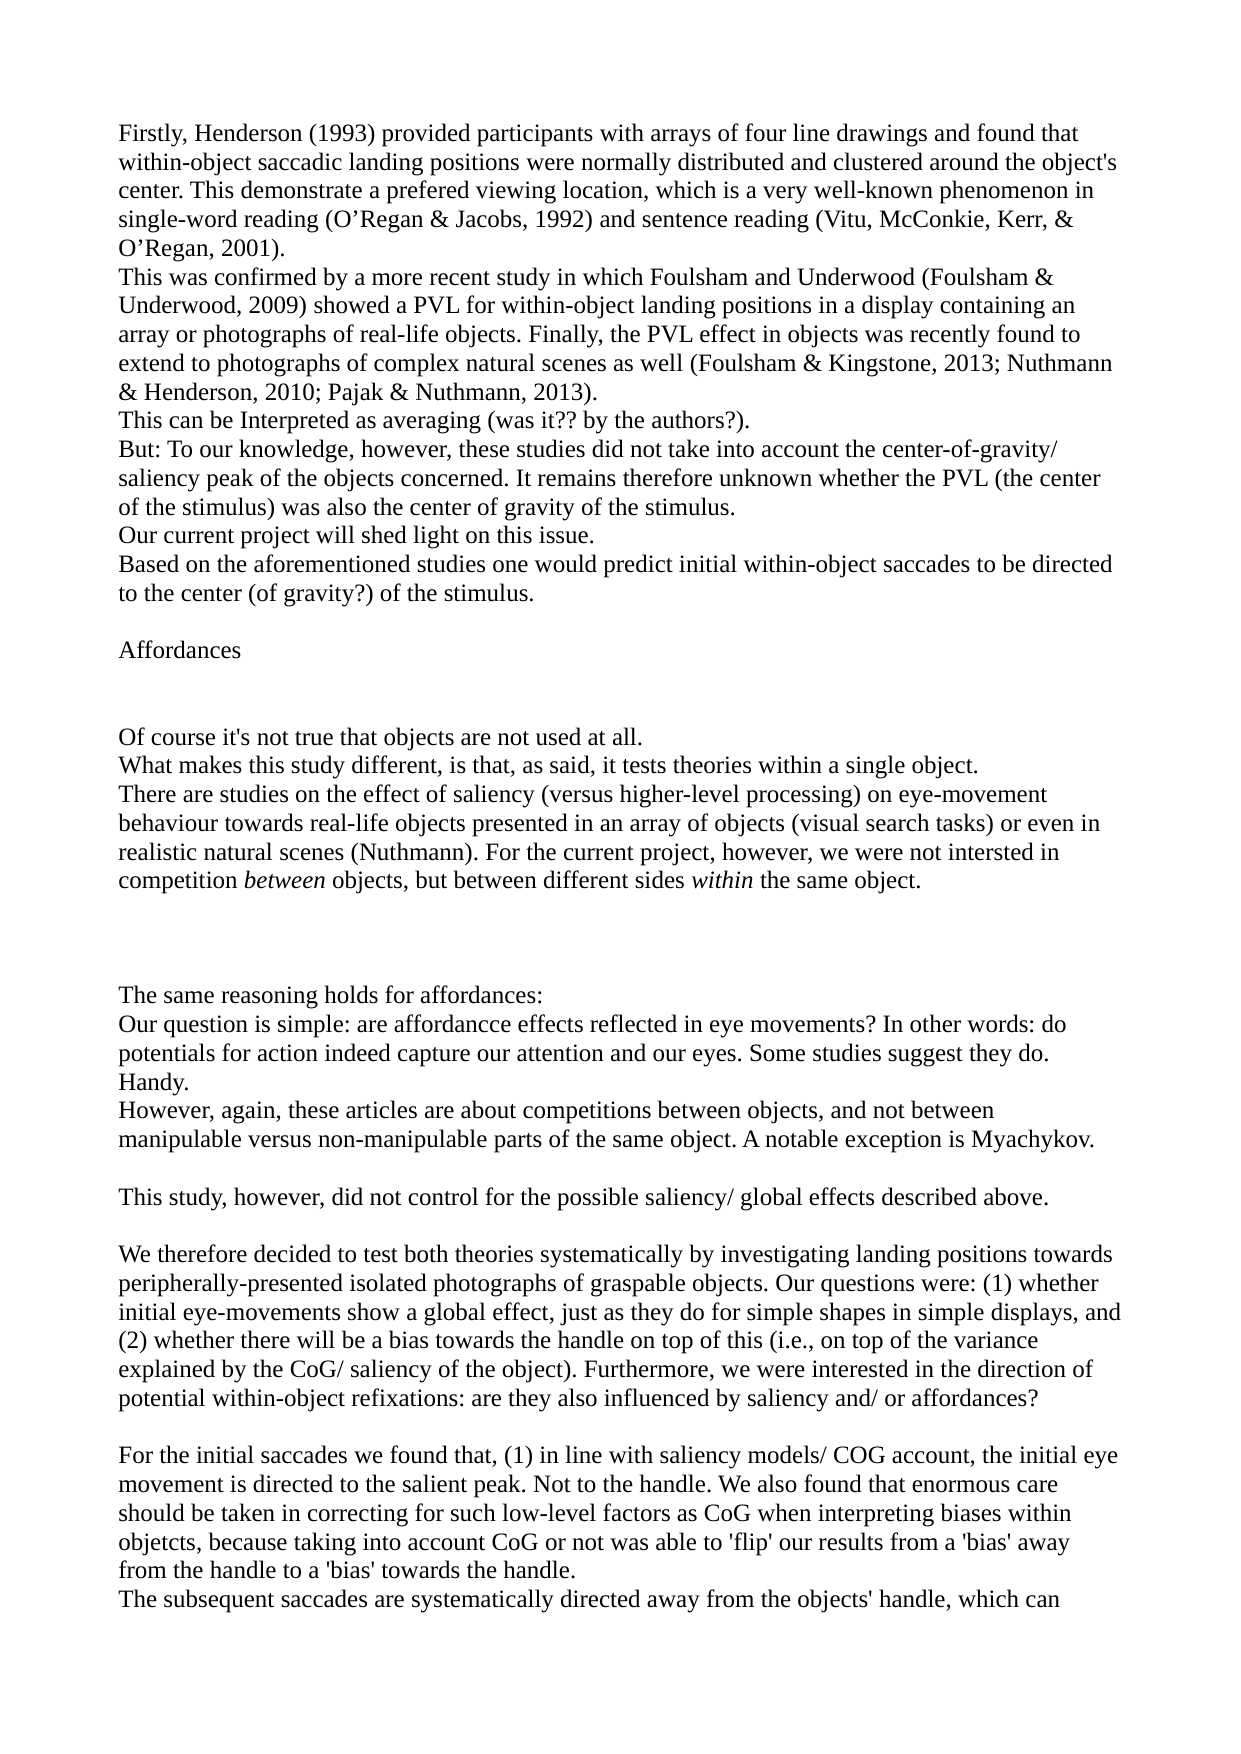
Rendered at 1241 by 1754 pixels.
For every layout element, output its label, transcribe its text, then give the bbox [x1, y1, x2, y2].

text What makes this study different, is that, as said, it tests theories within a single object. [118, 751, 1122, 779]
text Our question is simple: are affordancce effects reflected in eye movements? In other words: do potentials for action indeed capture our attention and our eyes. Some studies suggest they do. Handy. [118, 1009, 1122, 1096]
text The same reasoning holds for affordances: [118, 981, 1122, 1009]
text Our current project will shed light on this issue. [118, 521, 1122, 549]
text There are studies on the effect of saliency (versus higher-level processing) on eye-movement behaviour towards real-life objects presented in an array of objects (visual search tasks) or even in realistic natural scenes (Nuthmann). For the current project, however, we were not intersted in competition between objects, but between different sides within the same object. [118, 779, 1122, 894]
text Of course it's not true that objects are not used at all. [118, 722, 1122, 751]
text The subsequent saccades are systematically directed away from the objects' handle, which can [118, 1584, 1122, 1613]
text But: To our knowledge, however, these studies did not take into account the center-of-gravity/ saliency peak of the objects concerned. It remains therefore unknown whether the PVL (the center of the stimulus) was also the center of gravity of the stimulus. [118, 434, 1122, 521]
text Based on the aforementioned studies one would predict initial within-object saccades to be directed to the center (of gravity?) of the stimulus. [118, 549, 1122, 607]
text For the initial saccades we found that, (1) in line with saliency models/ COG account, the initial eye movement is directed to the salient peak. Not to the handle. We also found that enormous care should be taken in correcting for such low-level factors as CoG when interpreting biases within objetcts, because taking into account CoG or not was able to 'flip' our results from a 'bias' away from the handle to a 'bias' towards the handle. [118, 1441, 1122, 1584]
text This can be Interpreted as averaging (was it?? by the authors?). [118, 406, 1122, 434]
text We therefore decided to test both theories systematically by investigating landing positions towards peripherally-presented isolated photographs of graspable objects. Our questions were: (1) whether initial eye-movements show a global effect, just as they do for simple shapes in simple displays, and (2) whether there will be a bias towards the handle on top of this (i.e., on top of the variance explained by the CoG/ saliency of the object). Furthermore, we were interested in the direction of potential within-object refixations: are they also influenced by saliency and/ or affordances? [118, 1239, 1122, 1412]
text Affordances [118, 636, 1122, 664]
text However, again, these articles are about competitions between objects, and not between manipulable versus non-manipulable parts of the same object. A notable exception is Myachykov. [118, 1096, 1122, 1153]
text Firstly, Henderson (1993) provided participants with arrays of four line drawings and found that within-object saccadic landing positions were normally distributed and clustered around the object's center. This demonstrate a prefered viewing location, which is a very well-known phenomenon in single-word reading (O’Regan & Jacobs, 1992) and sentence reading (Vitu, McConkie, Kerr, & O’Regan, 2001). [118, 118, 1122, 262]
text This was confirmed by a more recent study in which Foulsham and Underwood (Foulsham & Underwood, 2009) showed a PVL for within-object landing positions in a display containing an array or photographs of real-life objects. Finally, the PVL effect in objects was recently found to extend to photographs of complex natural scenes as well (Foulsham & Kingstone, 2013; Nuthmann & Henderson, 2010; Pajak & Nuthmann, 2013). [118, 262, 1122, 406]
text This study, however, did not control for the possible saliency/ global effects described above. [118, 1182, 1122, 1211]
